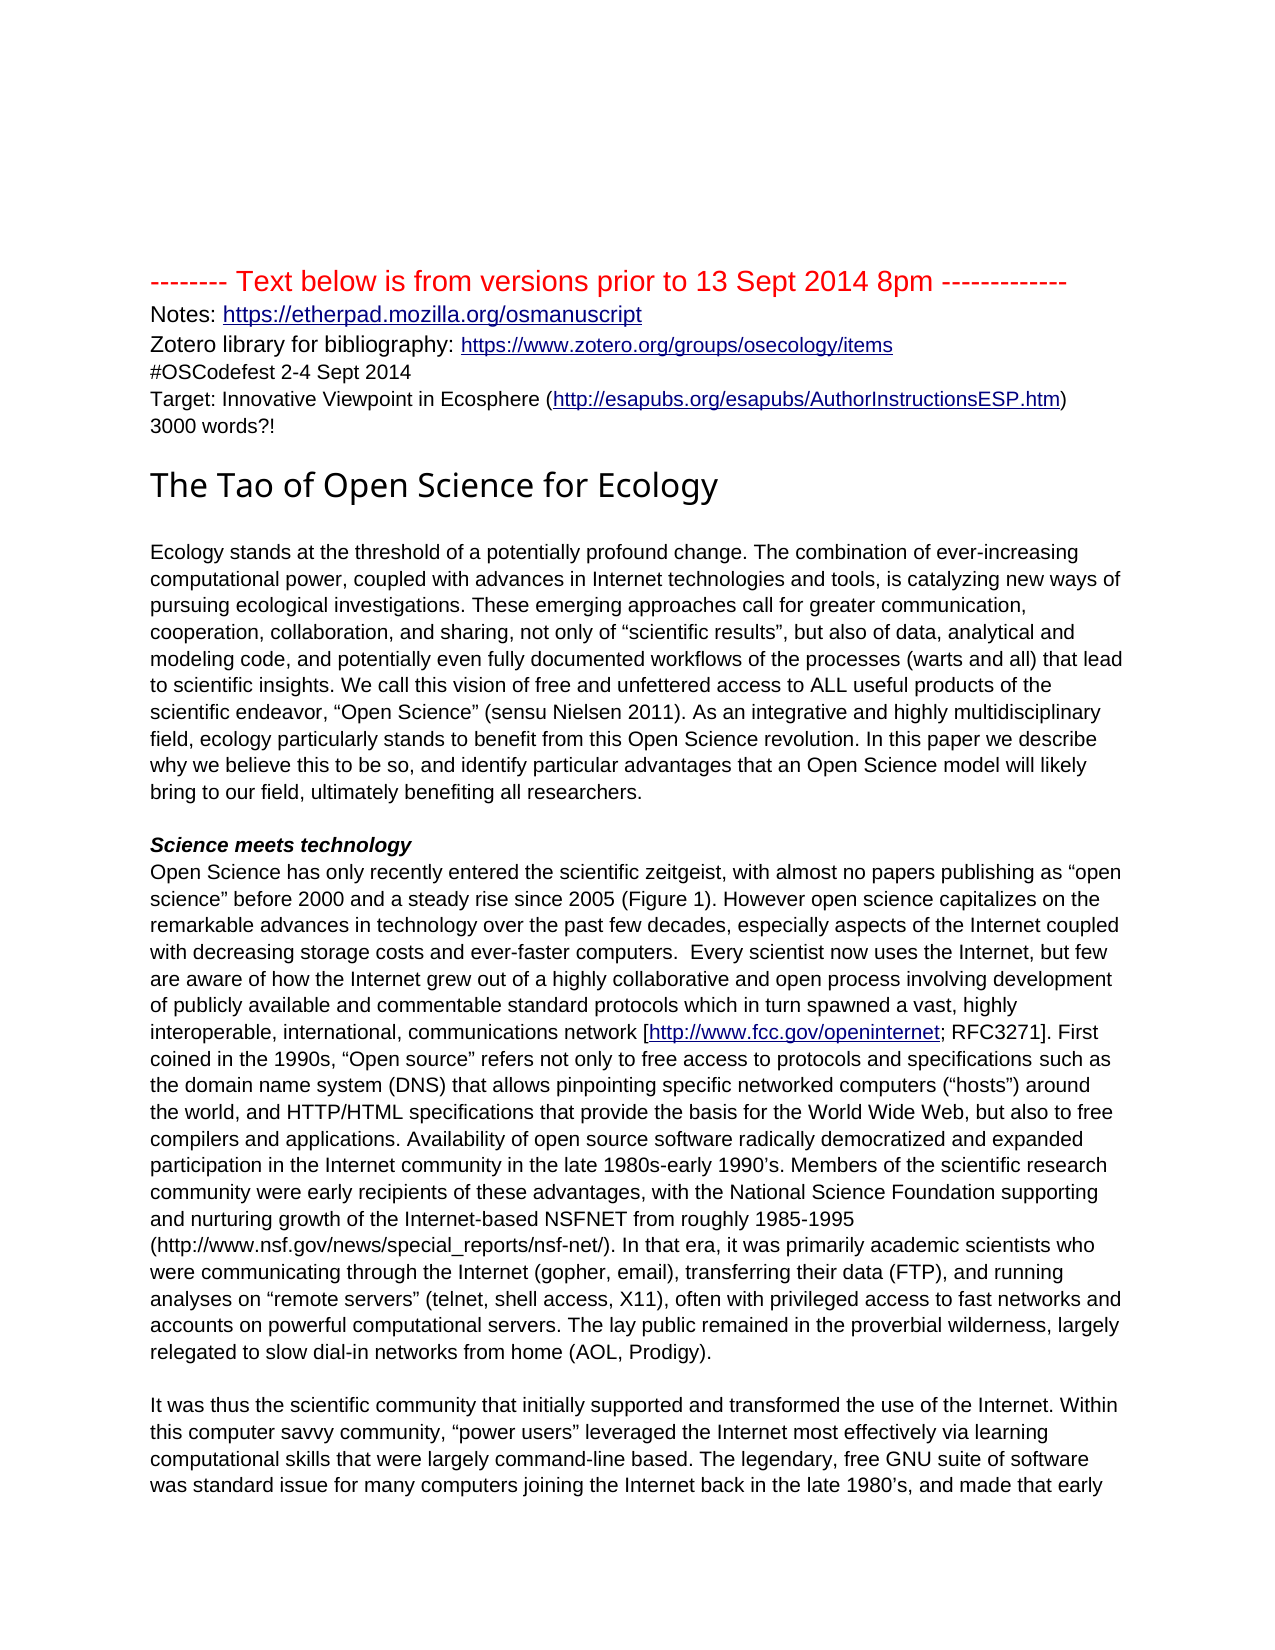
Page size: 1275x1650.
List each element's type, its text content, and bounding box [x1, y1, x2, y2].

text 3000 words?! [150, 414, 1125, 437]
text #OSCodefest 2-4 Sept 2014 [150, 361, 1125, 384]
subtitle The Tao of Open Science for Ecology [150, 462, 1125, 507]
text Notes: https://etherpad.mozilla.org/osmanuscript [150, 302, 1125, 328]
text Ecology stands at the threshold of a potentially profound change. The combination of ever-increasing computational power, coupled with advances in Internet technologies and tools, is catalyzing new ways of pursuing ecological investigations. These emerging approaches call for greater communication, cooperation, collaboration, and sharing, not only of “scientific results”, but also of data, analytical and modeling code, and potentially even fully documented workflows of the processes (warts and all) that lead to scientific insights. We call this vision of free and unfettered access to ALL useful products of the scientific endeavor, “Open Science” (sensu Nielsen 2011). As an integrative and highly multidisciplinary field, ecology particularly stands to benefit from this Open Science revolution. In this paper we describe why we believe this to be so, and identify particular advantages that an Open Science model will likely bring to our field, ultimately benefiting all researchers. [150, 541, 1125, 804]
text Open Science has only recently entered the scientific zeitgeist, with almost no papers publishing as “open science” before 2000 and a steady rise since 2005 (Figure 1). However open science capitalizes on the remarkable advances in technology over the past few decades, especially aspects of the Internet coupled with decreasing storage costs and ever-faster computers. Every scientist now uses the Internet, but few are aware of how the Internet grew out of a highly collaborative and open process involving development of publicly available and commentable standard protocols which in turn spawned a vast, highly interoperable, international, communications network [http://www.fcc.gov/openinternet; RFC3271]. First coined in the 1990s, “Open source” refers not only to free access to protocols and specifications such as the domain name system (DNS) that allows pinpointing specific networked computers (“hosts”) around the world, and HTTP/HTML specifications that provide the basis for the World Wide Web, but also to free compilers and applications. Availability of open source software radically democratized and expanded participation in the Internet community in the late 1980s-early 1990’s. Members of the scientific research community were early recipients of these advantages, with the National Science Foundation supporting and nurturing growth of the Internet-based NSFNET from roughly 1985-1995 (http://www.nsf.gov/news/special_reports/nsf-net/). In that era, it was primarily academic scientists who were communicating through the Internet (gopher, email), transferring their data (FTP), and running analyses on “remote servers” (telnet, shell access, X11), often with privileged access to fast networks and accounts on powerful computational servers. The lay public remained in the proverbial wilderness, largely relegated to slow dial-in networks from home (AOL, Prodigy). [150, 861, 1125, 1364]
text It was thus the scientific community that initially supported and transformed the use of the Internet. Within this computer savvy community, “power users” leveraged the Internet most effectively via learning computational skills that were largely command-line based. The legendary, free GNU suite of software was standard issue for many computers joining the Internet back in the late 1980’s, and made that early [150, 1394, 1125, 1497]
text Science meets technology [150, 834, 1125, 857]
text -------- Text below is from versions prior to 13 Sept 2014 8pm ------------- [150, 265, 1125, 297]
text Zotero library for bibliography: https://www.zotero.org/groups/osecology/items [150, 332, 1125, 357]
text Target: Innovative Viewpoint in Ecosphere (http://esapubs.org/esapubs/AuthorInstructionsESP.htm) [150, 388, 1125, 411]
